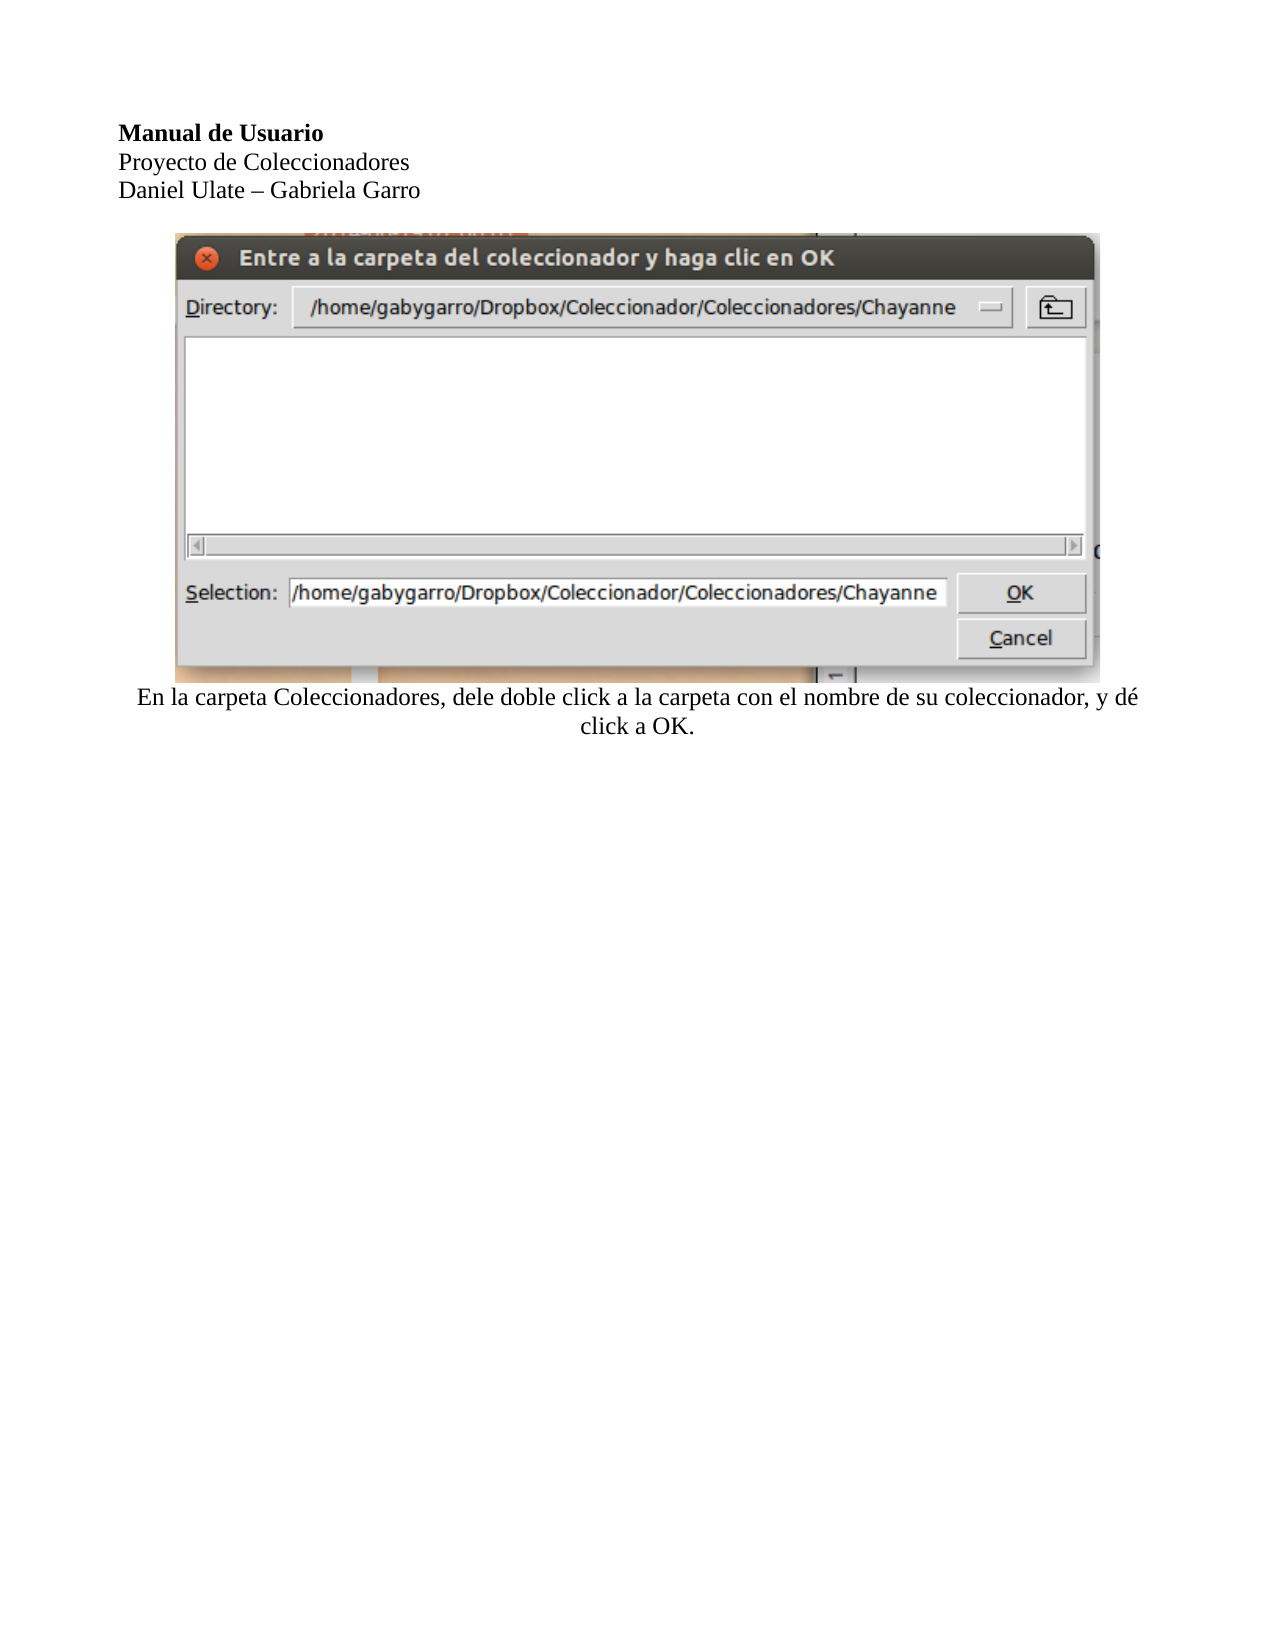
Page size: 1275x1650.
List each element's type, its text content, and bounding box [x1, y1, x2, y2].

picture [175, 233, 1100, 683]
text En la carpeta Coleccionadores, dele doble click a la carpeta con el nombre de su coleccionador, y dé click a OK. [118, 234, 1157, 740]
